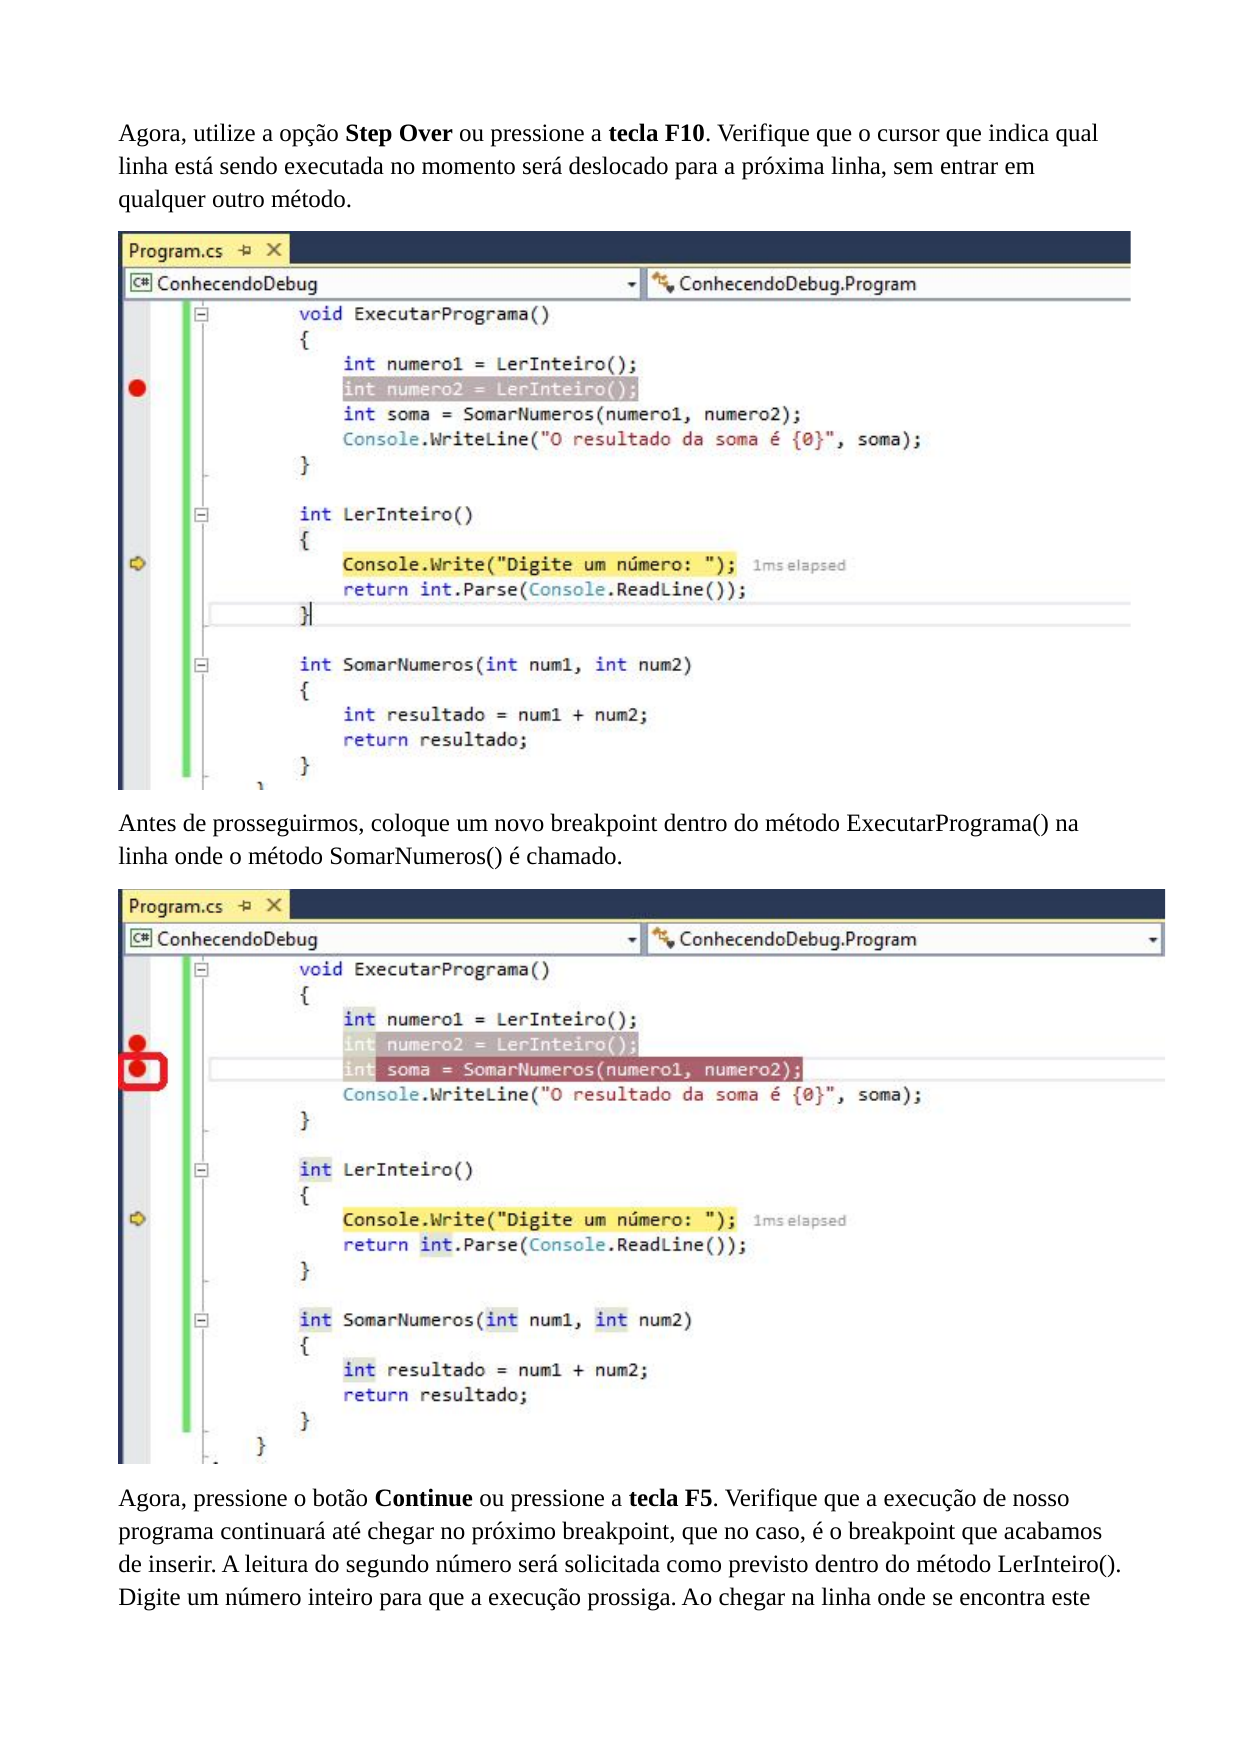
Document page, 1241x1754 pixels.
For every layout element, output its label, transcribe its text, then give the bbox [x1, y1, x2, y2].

text Agora, utilize a opção Step Over ou pressione a tecla F10. Verifique que o cursor que indica qual linha está sendo executada no momento será deslocado para a próxima linha, sem entrar em qualquer outro método. [118, 118, 1122, 213]
text Antes de prosseguirmos, coloque um novo breakpoint dentro do método ExecutarPrograma() na linha onde o método SomarNumeros() é chamado. [118, 808, 1122, 870]
text Agora, pressione o botão Continue ou pressione a tecla F5. Verifique que a execução de nosso programa continuará até chegar no próximo breakpoint, que no caso, é o breakpoint que acabamos de inserir. A leitura do segundo número será solicitada como previsto dentro do método LerInteiro(). Digite um número inteiro para que a execução prossiga. Ao chegar na linha onde se encontra este [118, 1483, 1122, 1611]
picture [118, 889, 1166, 1464]
picture [118, 231, 1131, 790]
